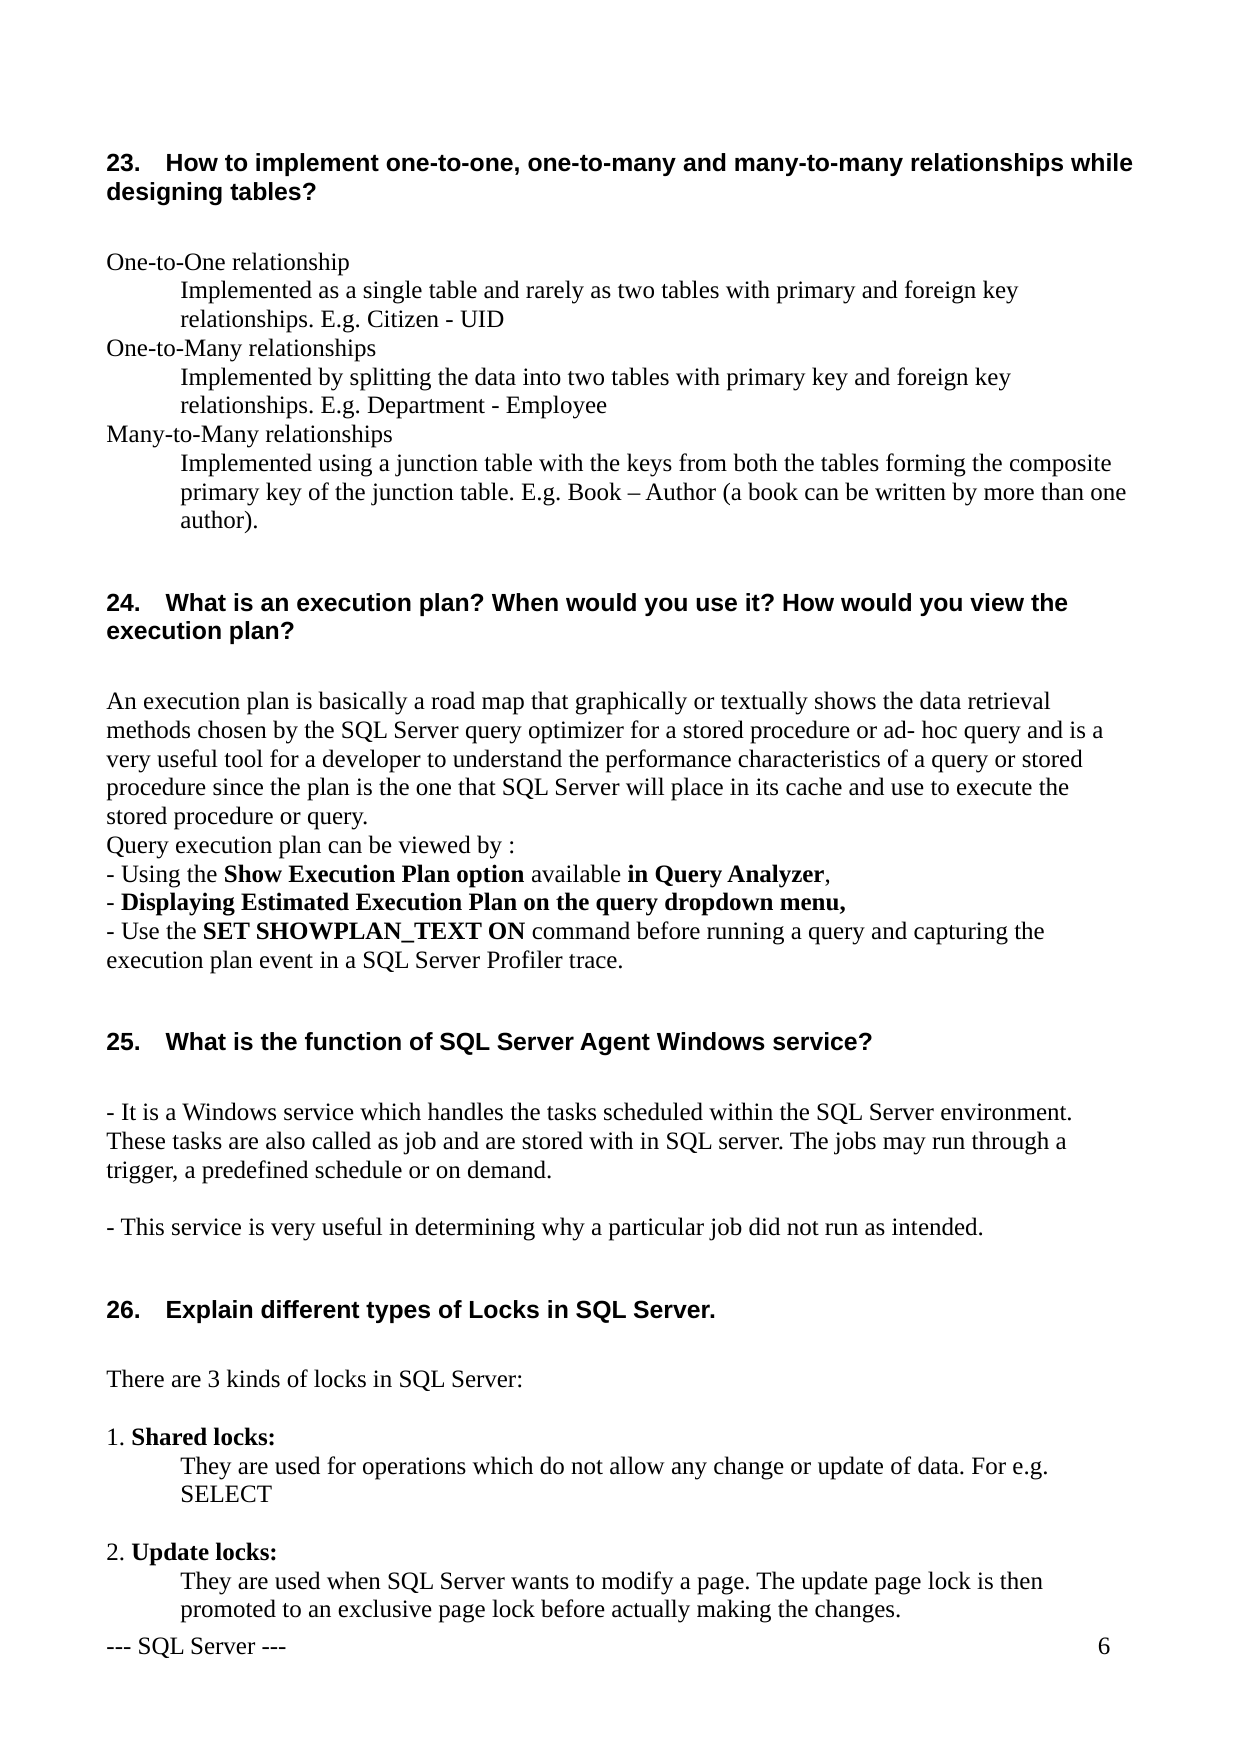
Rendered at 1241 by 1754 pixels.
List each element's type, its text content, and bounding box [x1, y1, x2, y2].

text - Use the SET SHOWPLAN_TEXT ON command before running a query and capturing the execution plan event in a SQL Server Profiler trace. [106, 916, 1134, 974]
text One-to-One relationship [106, 247, 1134, 275]
text - Using the Show Execution Plan option available in Query Analyzer, [106, 859, 1134, 887]
text Implemented by splitting the data into two tables with primary key and foreign key relationships. E.g. Department - Employee [180, 362, 1134, 419]
subtitle What is an execution plan? When would you use it? How would you view the execution plan? [106, 588, 1134, 645]
text - Displaying Estimated Execution Plan on the query dropdown menu, [106, 887, 1134, 916]
text Implemented using a junction table with the keys from both the tables forming the composite primary key of the junction table. E.g. Book – Author (a book can be written by more than one author). [180, 448, 1134, 534]
text - It is a Windows service which handles the tasks scheduled within the SQL Server environment. These tasks are also called as job and are stored with in SQL server. The jobs may run through a trigger, a predefined schedule or on demand. [106, 1097, 1134, 1183]
text There are 3 kinds of locks in SQL Server: [106, 1364, 1134, 1393]
subtitle Explain different types of Locks in SQL Server. [106, 1295, 1134, 1323]
text Many-to-Many relationships [106, 419, 1134, 448]
text SELECT [106, 1479, 1134, 1508]
text Implemented as a single table and rarely as two tables with primary and foreign key relationships. E.g. Citizen - UID [180, 275, 1134, 333]
text One-to-Many relationships [106, 333, 1134, 362]
text - This service is very useful in determining why a particular job did not run as intended. [106, 1212, 1134, 1241]
text An execution plan is basically a road map that graphically or textually shows the data retrieval methods chosen by the SQL Server query optimizer for a stored procedure or ad- hoc query and is a very useful tool for a developer to understand the performance characteristics of a query or stored procedure since the plan is the one that SQL Server will place in its cache and use to execute the stored procedure or query. [106, 686, 1134, 830]
subtitle What is the function of SQL Server Agent Windows service? [106, 1027, 1134, 1056]
text They are used when SQL Server wants to modify a page. The update page lock is then promoted to an exclusive page lock before actually making the changes. [180, 1566, 1134, 1623]
text 1. Shared locks: [106, 1422, 1134, 1451]
text They are used for operations which do not allow any change or update of data. For e.g. [106, 1451, 1134, 1479]
text 2. Update locks: [106, 1537, 1134, 1566]
subtitle How to implement one-to-one, one-to-many and many-to-many relationships while designing tables? [106, 148, 1134, 205]
text Query execution plan can be viewed by : [106, 830, 1134, 859]
